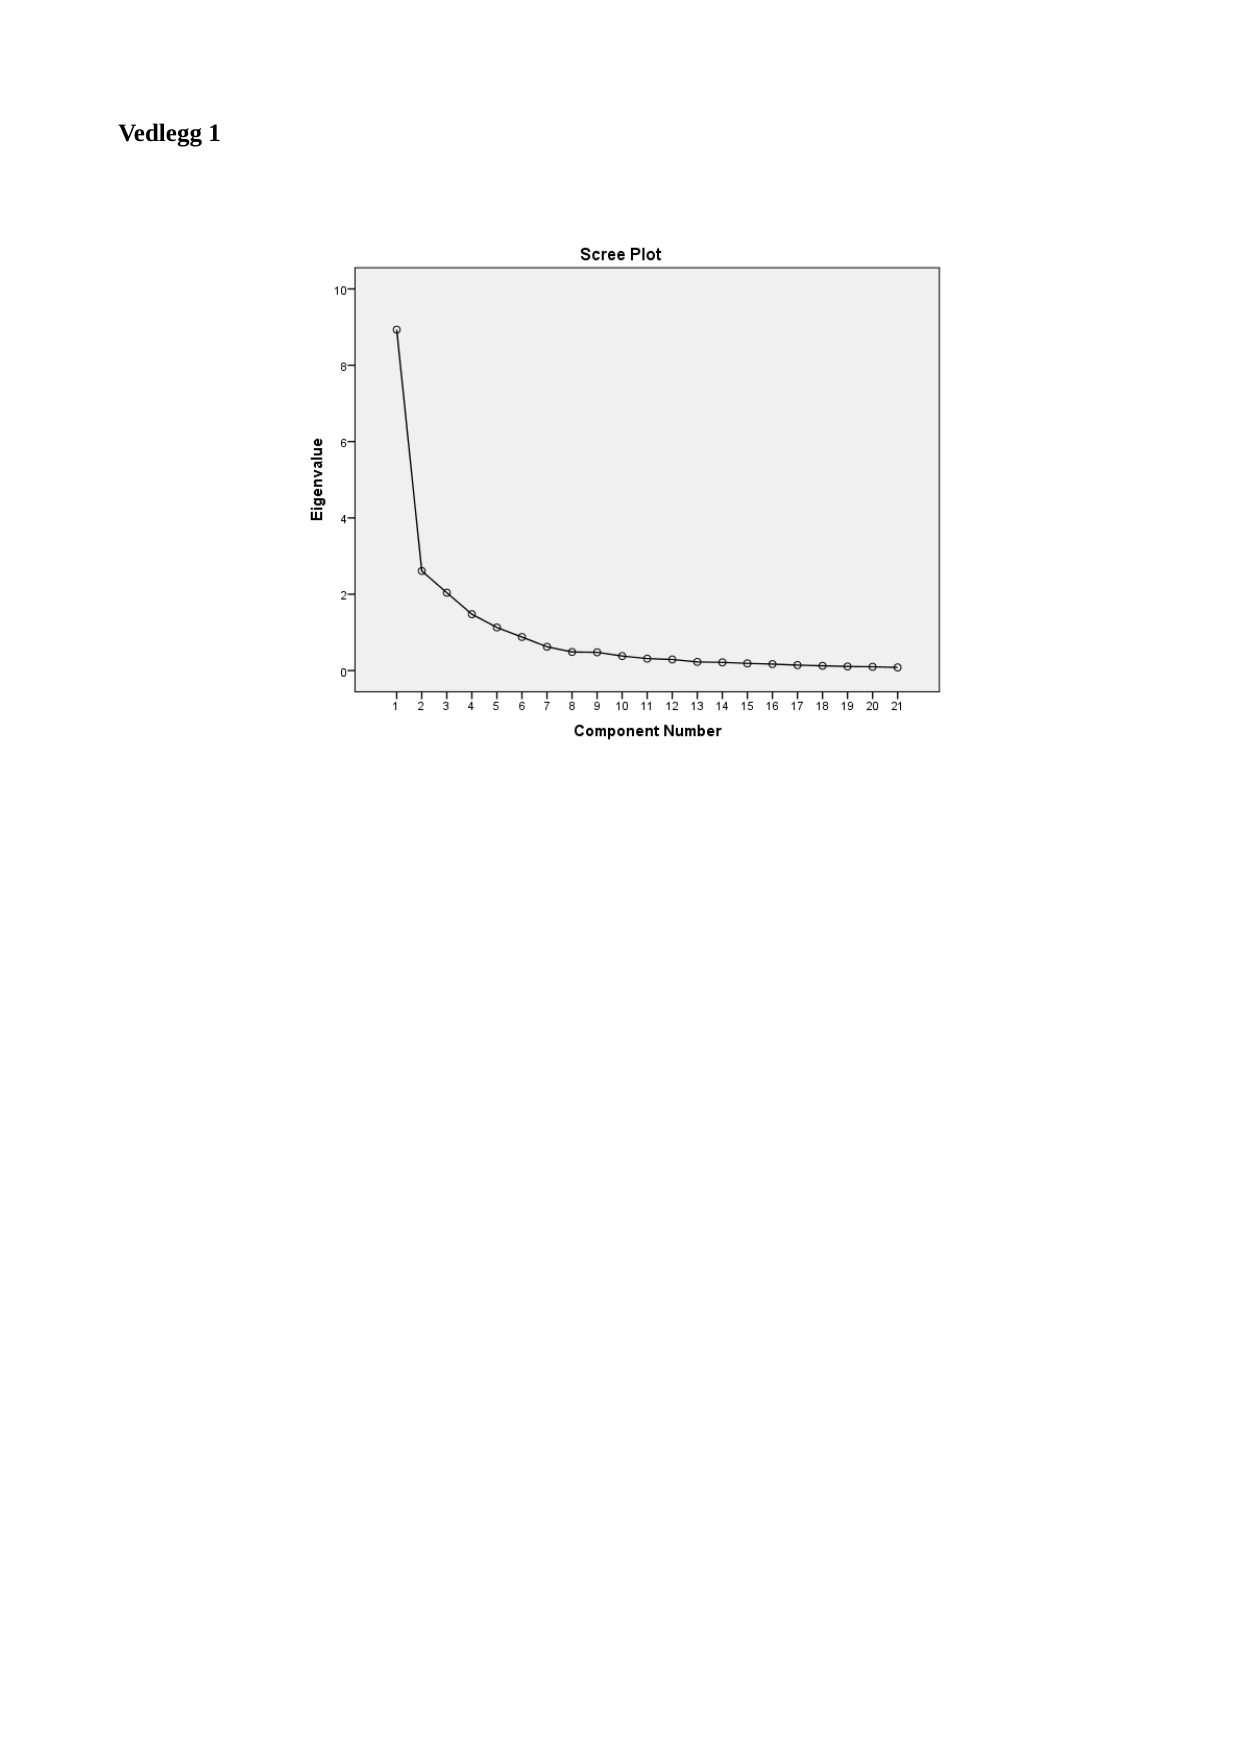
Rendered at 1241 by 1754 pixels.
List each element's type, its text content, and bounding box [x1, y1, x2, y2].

picture [292, 229, 948, 755]
text Vedlegg 1 [118, 118, 1122, 147]
